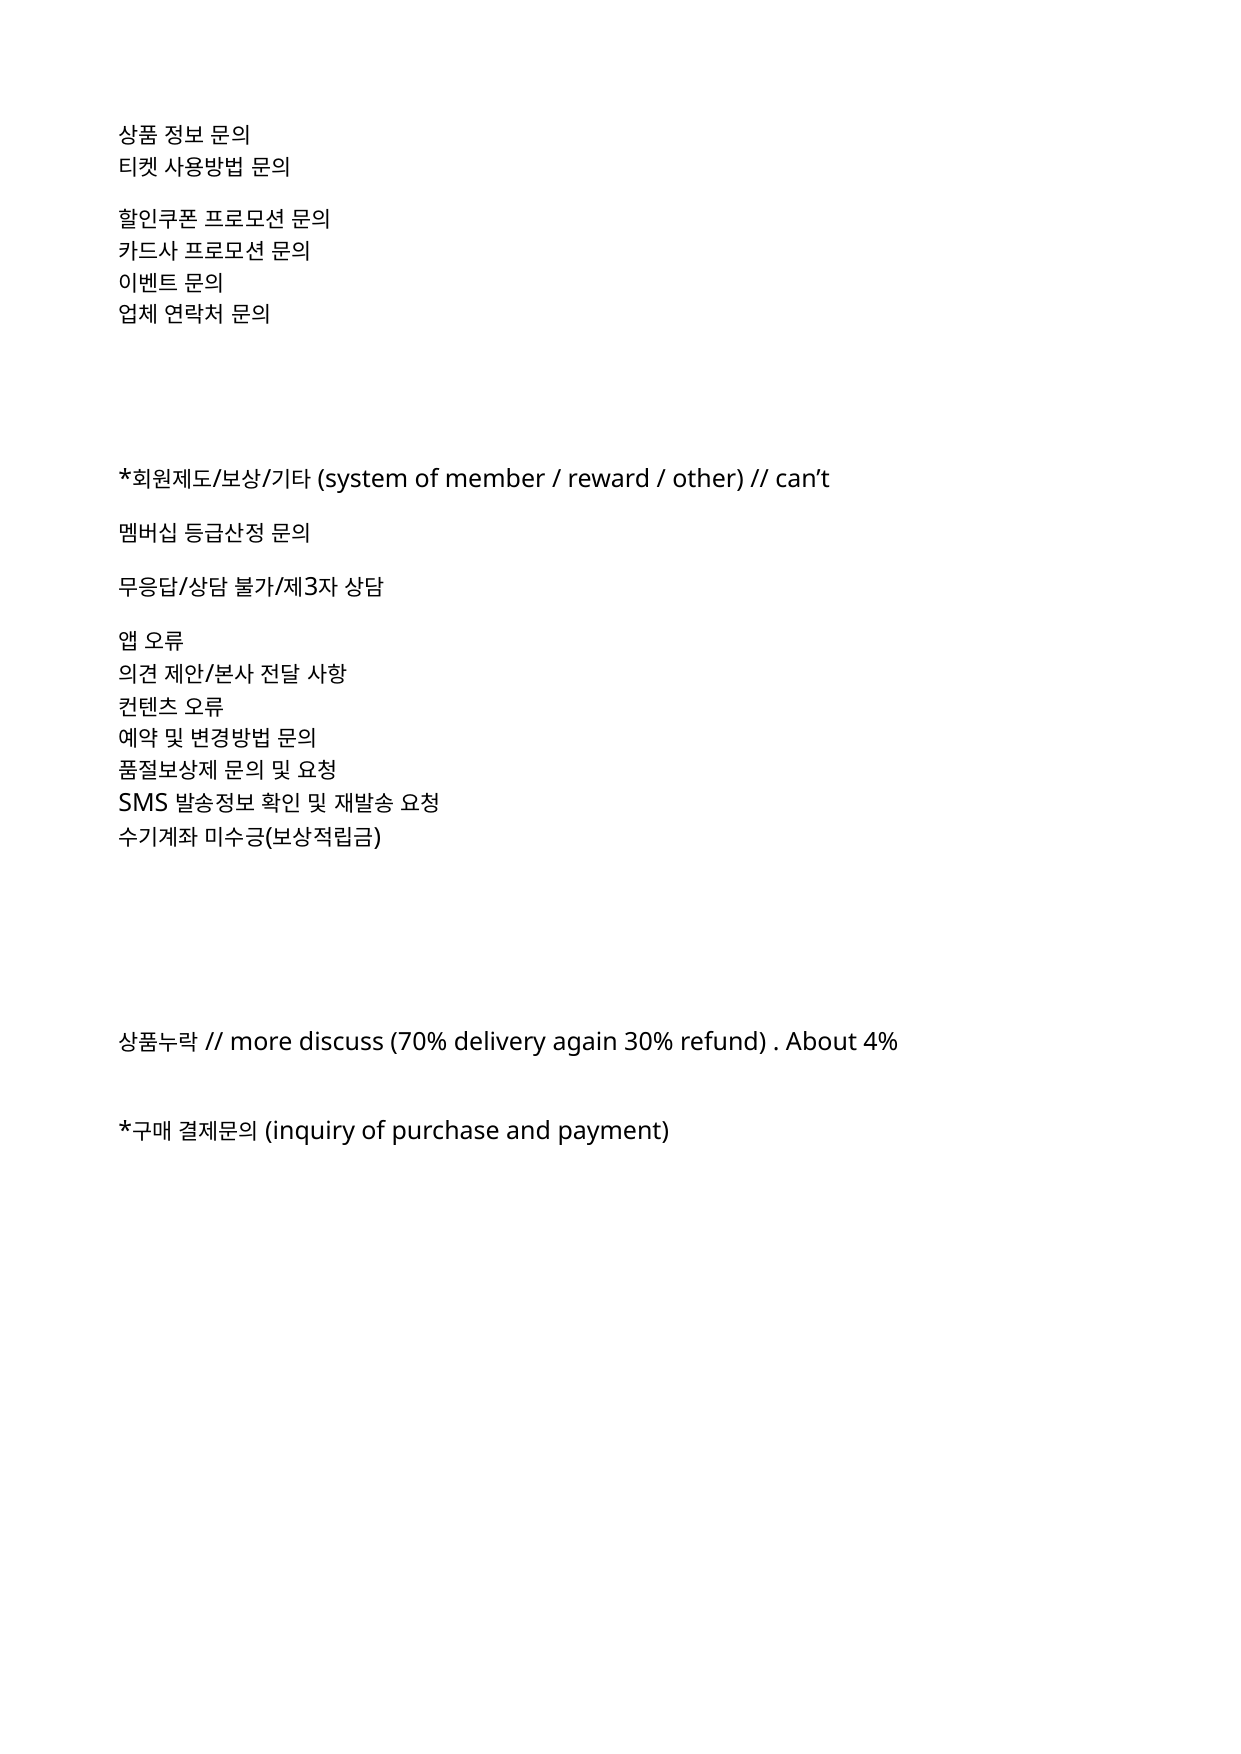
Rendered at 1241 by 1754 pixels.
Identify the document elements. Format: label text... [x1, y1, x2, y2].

text 할인쿠폰 프로모션 문의 [118, 202, 1122, 234]
text 멤버십 등급산정 문의 [118, 516, 1122, 548]
text 업체 연락처 문의 [118, 297, 1122, 329]
text 앱 오류 [118, 624, 1122, 656]
text 수기계좌 미수긍(보상적립금) [118, 819, 1122, 853]
text *회원제도/보상/기타 (system of member / reward / other) // can’t [118, 461, 1122, 495]
text 의견 제안/본사 전달 사항 [118, 656, 1122, 690]
text 카드사 프로모션 문의 [118, 234, 1122, 266]
text 컨텐츠 오류 [118, 690, 1122, 721]
text 상품누락 // more discuss (70% delivery again 30% refund) . About 4% [118, 1023, 1122, 1057]
text 상품 정보 문의 [118, 118, 1122, 150]
text 무응답/상담 불가/제3자 상담 [118, 568, 1122, 603]
text 품절보상제 문의 및 요청 [118, 753, 1122, 785]
text 예약 및 변경방법 문의 [118, 721, 1122, 753]
text *구매 결제문의 (inquiry of purchase and payment) [118, 1113, 1122, 1147]
text 이벤트 문의 [118, 266, 1122, 297]
text 티켓 사용방법 문의 [118, 150, 1122, 181]
text SMS 발송정보 확인 및 재발송 요청 [118, 785, 1122, 819]
